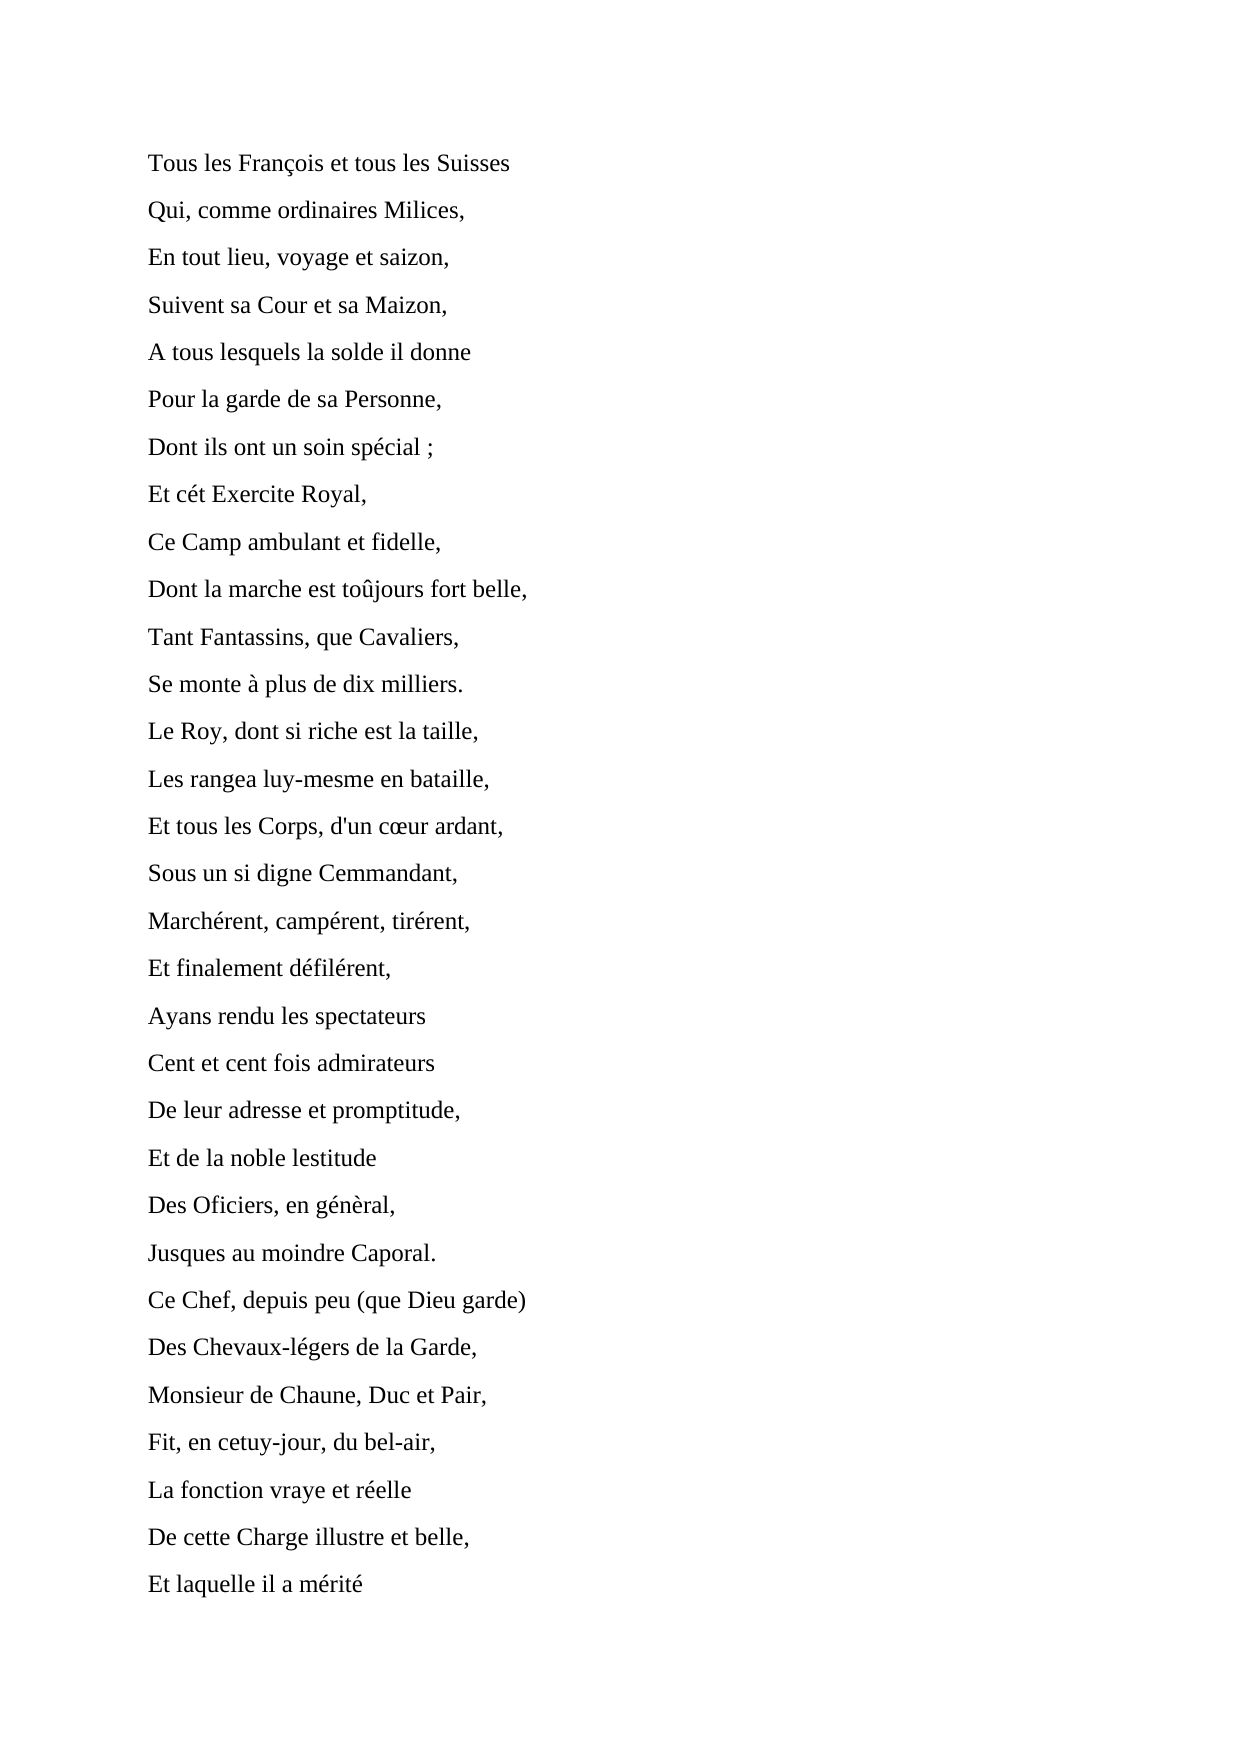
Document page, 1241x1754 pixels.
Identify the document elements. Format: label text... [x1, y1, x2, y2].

text Et laquelle il a mérité [148, 1569, 1093, 1598]
text Ce Chef, depuis peu (que Dieu garde) [148, 1285, 1093, 1314]
text Ayans rendu les spectateurs [148, 1001, 1093, 1029]
text Jusques au moindre Caporal. [148, 1238, 1093, 1266]
text Des Oficiers, en génèral, [148, 1190, 1093, 1219]
text Tant Fantassins, que Cavaliers, [148, 622, 1093, 650]
text Et tous les Corps, d'un cœur ardant, [148, 811, 1093, 840]
text Cent et cent fois admirateurs [148, 1048, 1093, 1077]
text Suivent sa Cour et sa Maizon, [148, 290, 1093, 318]
text Ce Camp ambulant et fidelle, [148, 527, 1093, 556]
text Marchérent, campérent, tirérent, [148, 906, 1093, 935]
text Dont ils ont un soin spécial ; [148, 432, 1093, 461]
text En tout lieu, voyage et saizon, [148, 242, 1093, 271]
text Tous les François et tous les Suisses [148, 148, 1093, 176]
text Des Chevaux-légers de la Garde, [148, 1332, 1093, 1361]
text Et cét Exercite Royal, [148, 479, 1093, 508]
text Sous un si digne Cemmandant, [148, 858, 1093, 887]
text Pour la garde de sa Personne, [148, 384, 1093, 413]
text Qui, comme ordinaires Milices, [148, 195, 1093, 224]
text A tous lesquels la solde il donne [148, 337, 1093, 366]
text De leur adresse et promptitude, [148, 1096, 1093, 1124]
text Monsieur de Chaune, Duc et Pair, [148, 1380, 1093, 1409]
text Le Roy, dont si riche est la taille, [148, 716, 1093, 745]
text Et finalement défilérent, [148, 953, 1093, 982]
text Les rangea luy-mesme en bataille, [148, 764, 1093, 792]
text Fit, en cetuy-jour, du bel-air, [148, 1427, 1093, 1456]
text Se monte à plus de dix milliers. [148, 669, 1093, 698]
text De cette Charge illustre et belle, [148, 1522, 1093, 1551]
text Dont la marche est toûjours fort belle, [148, 574, 1093, 603]
text La fonction vraye et réelle [148, 1475, 1093, 1503]
text Et de la noble lestitude [148, 1143, 1093, 1172]
